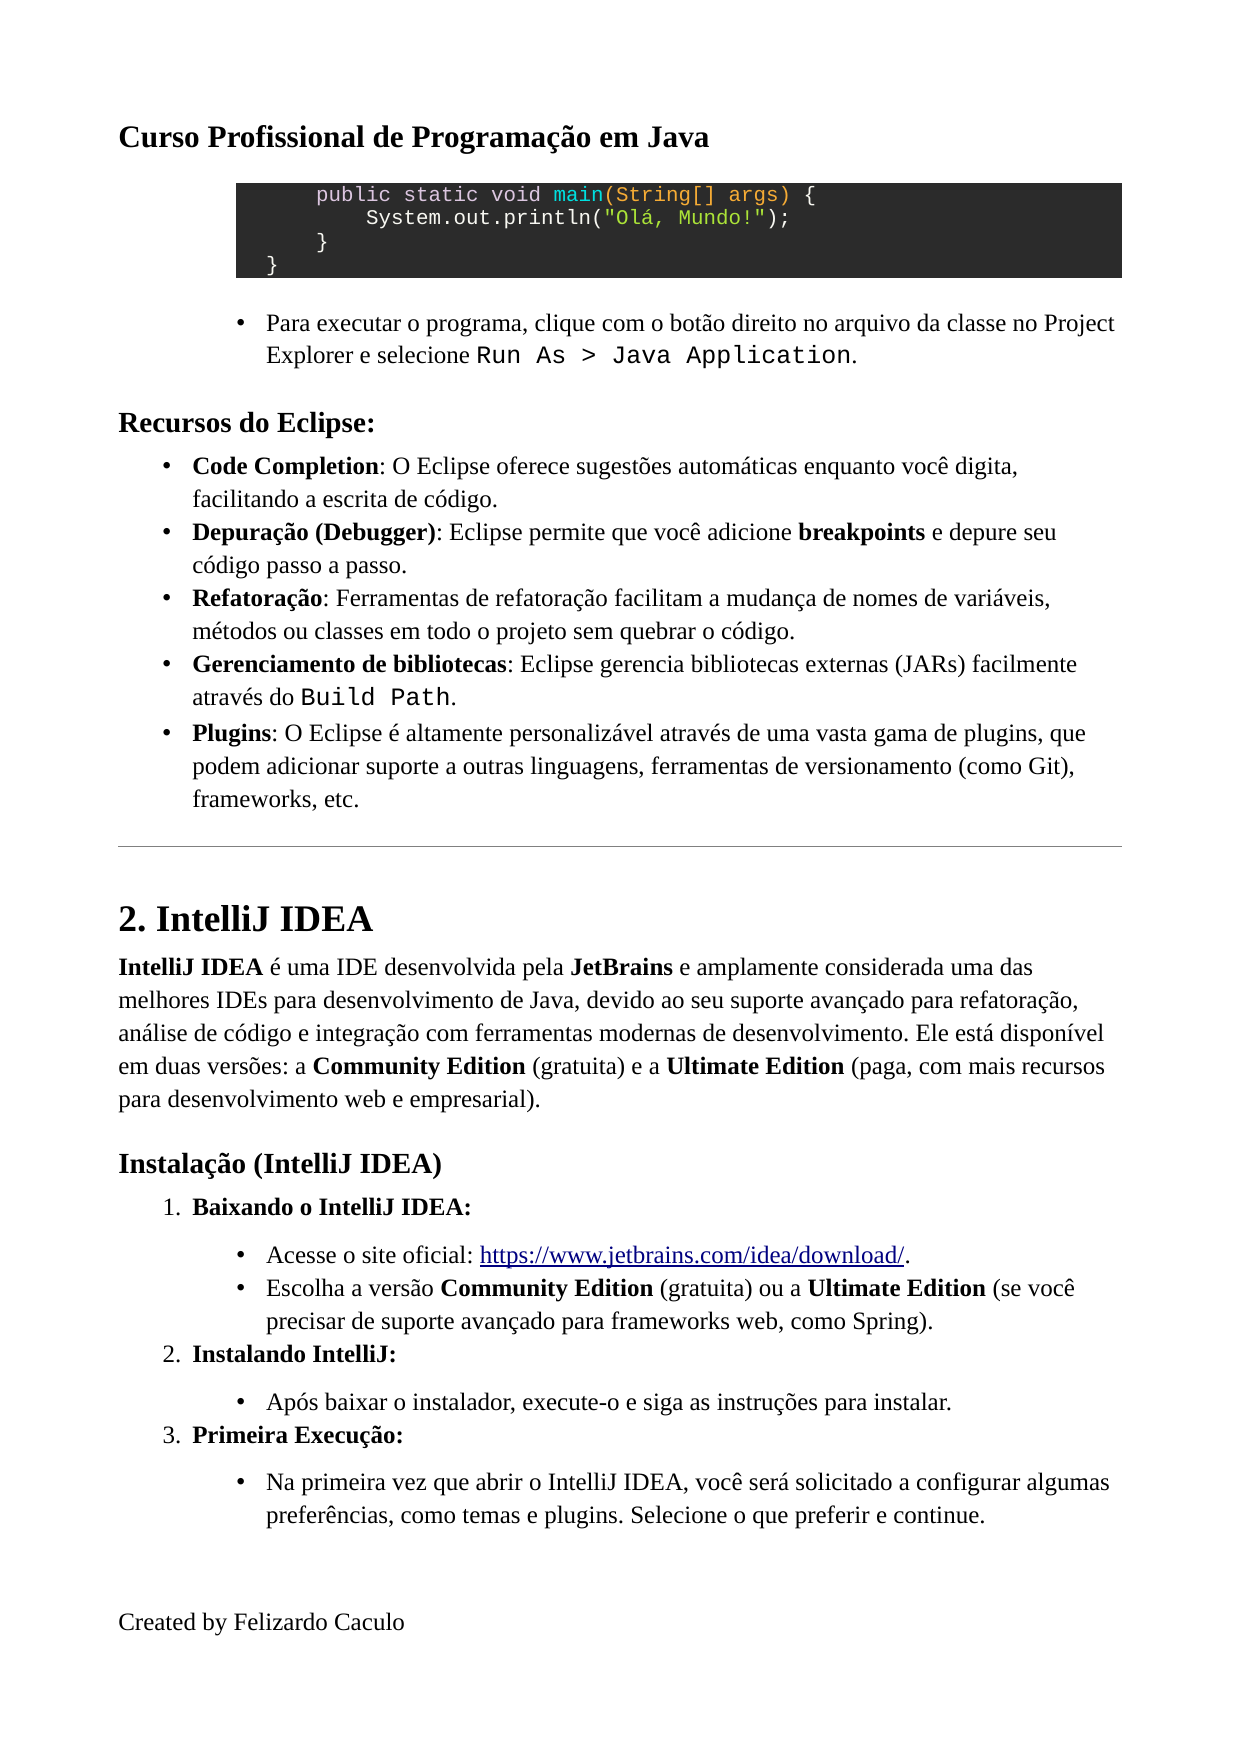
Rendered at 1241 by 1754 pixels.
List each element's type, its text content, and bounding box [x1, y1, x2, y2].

subtitle 2. IntelliJ IDEA [118, 897, 1122, 940]
text IntelliJ IDEA é uma IDE desenvolvida pela JetBrains e amplamente considerada uma das melhores IDEs para desenvolvimento de Java, devido ao seu suporte avançado para refatoração, análise de código e integração com ferramentas modernas de desenvolvimento. Ele está disponível em duas versões: a Community Edition (gratuita) e a Ultimate Edition (paga, com mais recursos para desenvolvimento web e empresarial). [118, 952, 1122, 1113]
list public static void main(String[] args) { [236, 183, 1122, 207]
list Acesse o site oficial: https://www.jetbrains.com/idea/download/. [236, 1240, 1122, 1269]
list Code Completion: O Eclipse oferece sugestões automáticas enquanto você digita, facilitando a escrita de código. [162, 451, 1122, 513]
subtitle Instalação (IntelliJ IDEA) [118, 1146, 1122, 1180]
list Baixando o IntelliJ IDEA: [162, 1192, 1122, 1221]
list Escolha a versão Community Edition (gratuita) ou a Ultimate Edition (se você precisar de suporte avançado para frameworks web, como Spring). [236, 1273, 1122, 1335]
list } [236, 254, 1122, 278]
subtitle Recursos do Eclipse: [118, 405, 1122, 439]
list Gerenciamento de bibliotecas: Eclipse gerencia bibliotecas externas (JARs) facilmente através do Build Path. [162, 649, 1122, 713]
list Primeira Execução: [162, 1420, 1122, 1448]
list Plugins: O Eclipse é altamente personalizável através de uma vasta gama de plugins, que podem adicionar suporte a outras linguagens, ferramentas de versionamento (como Git), frameworks, etc. [162, 718, 1122, 813]
list Na primeira vez que abrir o IntelliJ IDEA, você será solicitado a configurar algumas preferências, como temas e plugins. Selecione o que preferir e continue. [236, 1467, 1122, 1529]
list System.out.println("Olá, Mundo!"); [236, 207, 1122, 231]
list Para executar o programa, clique com o botão direito no arquivo da classe no Project Explorer e selecione Run As > Java Application. [236, 308, 1122, 371]
list Instalando IntelliJ: [162, 1339, 1122, 1368]
list Após baixar o instalador, execute-o e siga as instruções para instalar. [236, 1387, 1122, 1416]
list Depuração (Debugger): Eclipse permite que você adicione breakpoints e depure seu código passo a passo. [162, 517, 1122, 579]
list } [236, 231, 1122, 254]
list Refatoração: Ferramentas de refatoração facilitam a mudança de nomes de variáveis, métodos ou classes em todo o projeto sem quebrar o código. [162, 583, 1122, 645]
